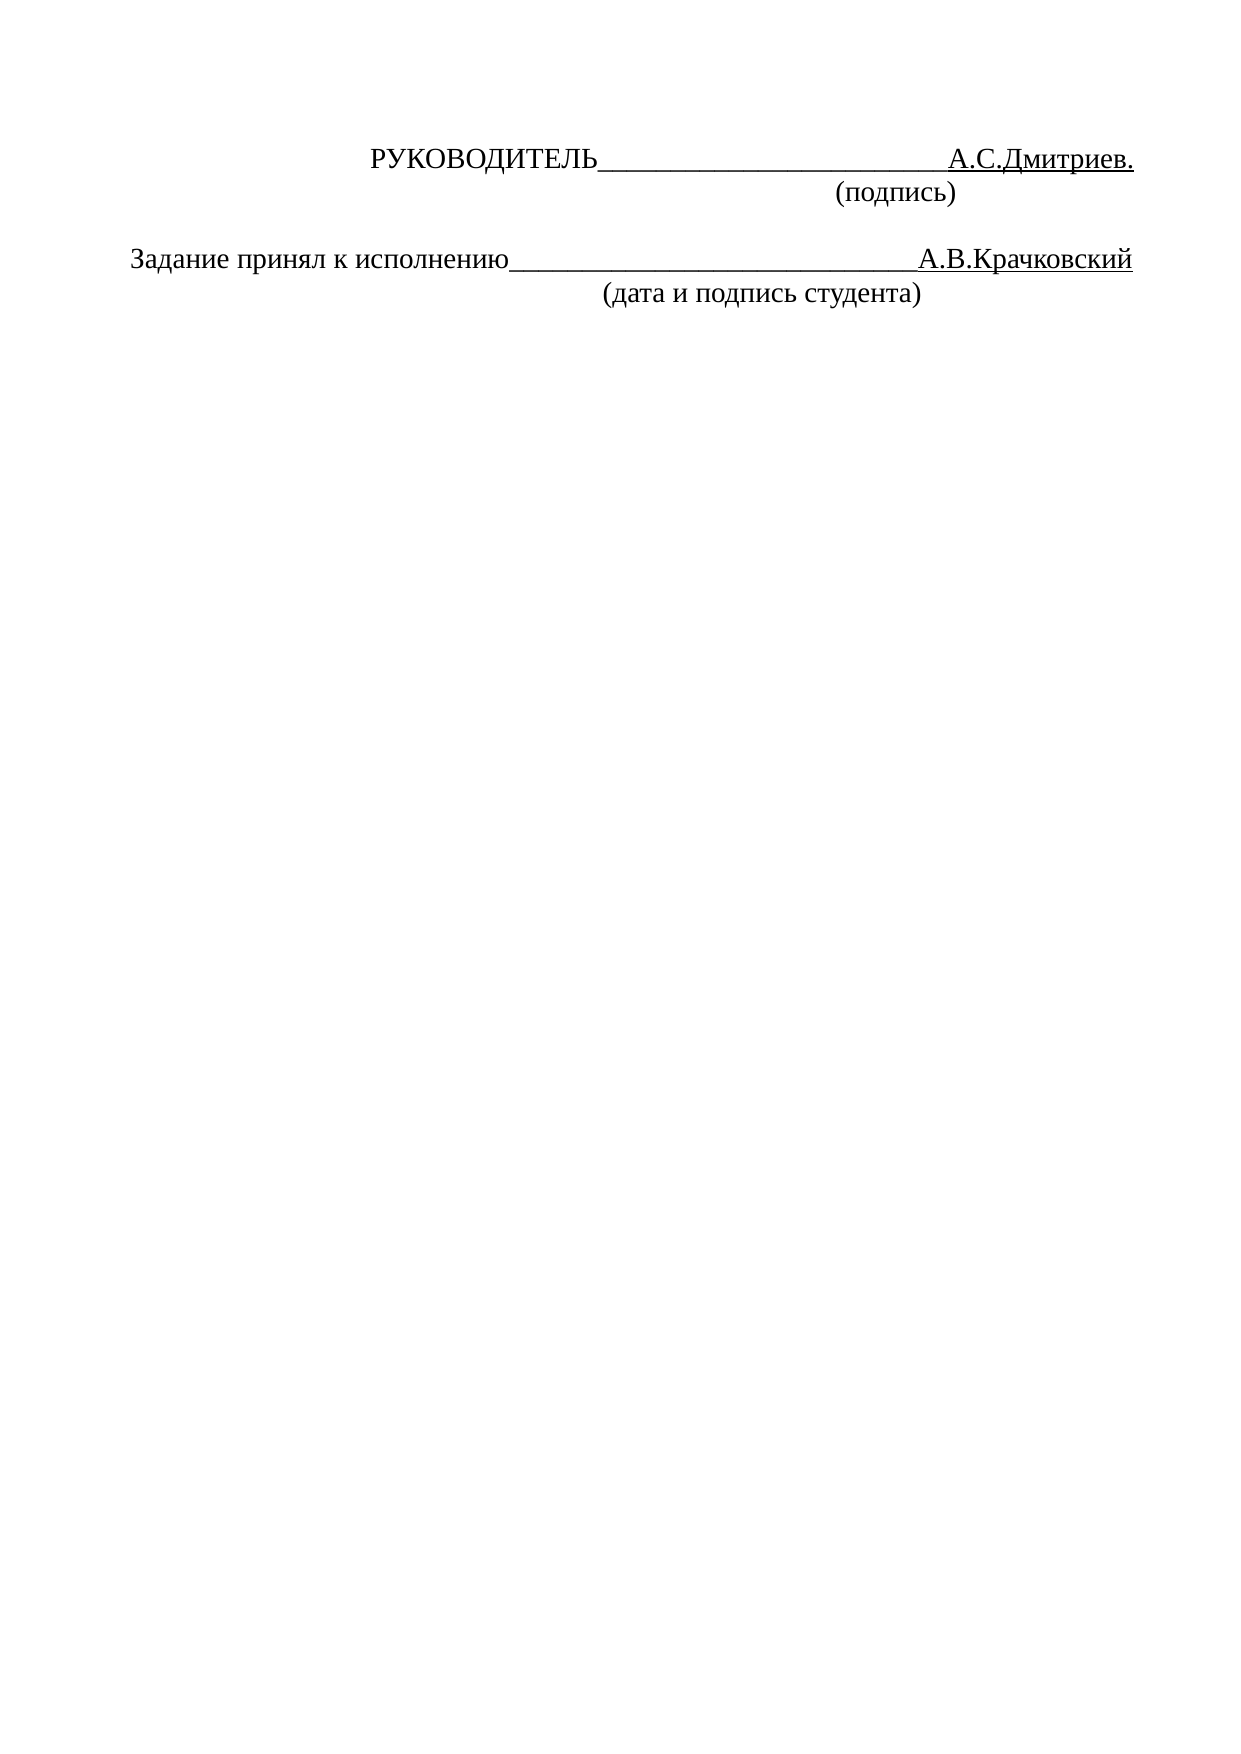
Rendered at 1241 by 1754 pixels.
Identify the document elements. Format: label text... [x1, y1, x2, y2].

text (дата и подпись студента) [130, 275, 1134, 309]
text Задание принял к исполнению____________________________А.В.Крачковский [130, 242, 1134, 275]
text РУКОВОДИТЕЛЬ________________________А.С.Дмитриев. [130, 141, 1134, 174]
text (подпись) [130, 174, 1134, 208]
